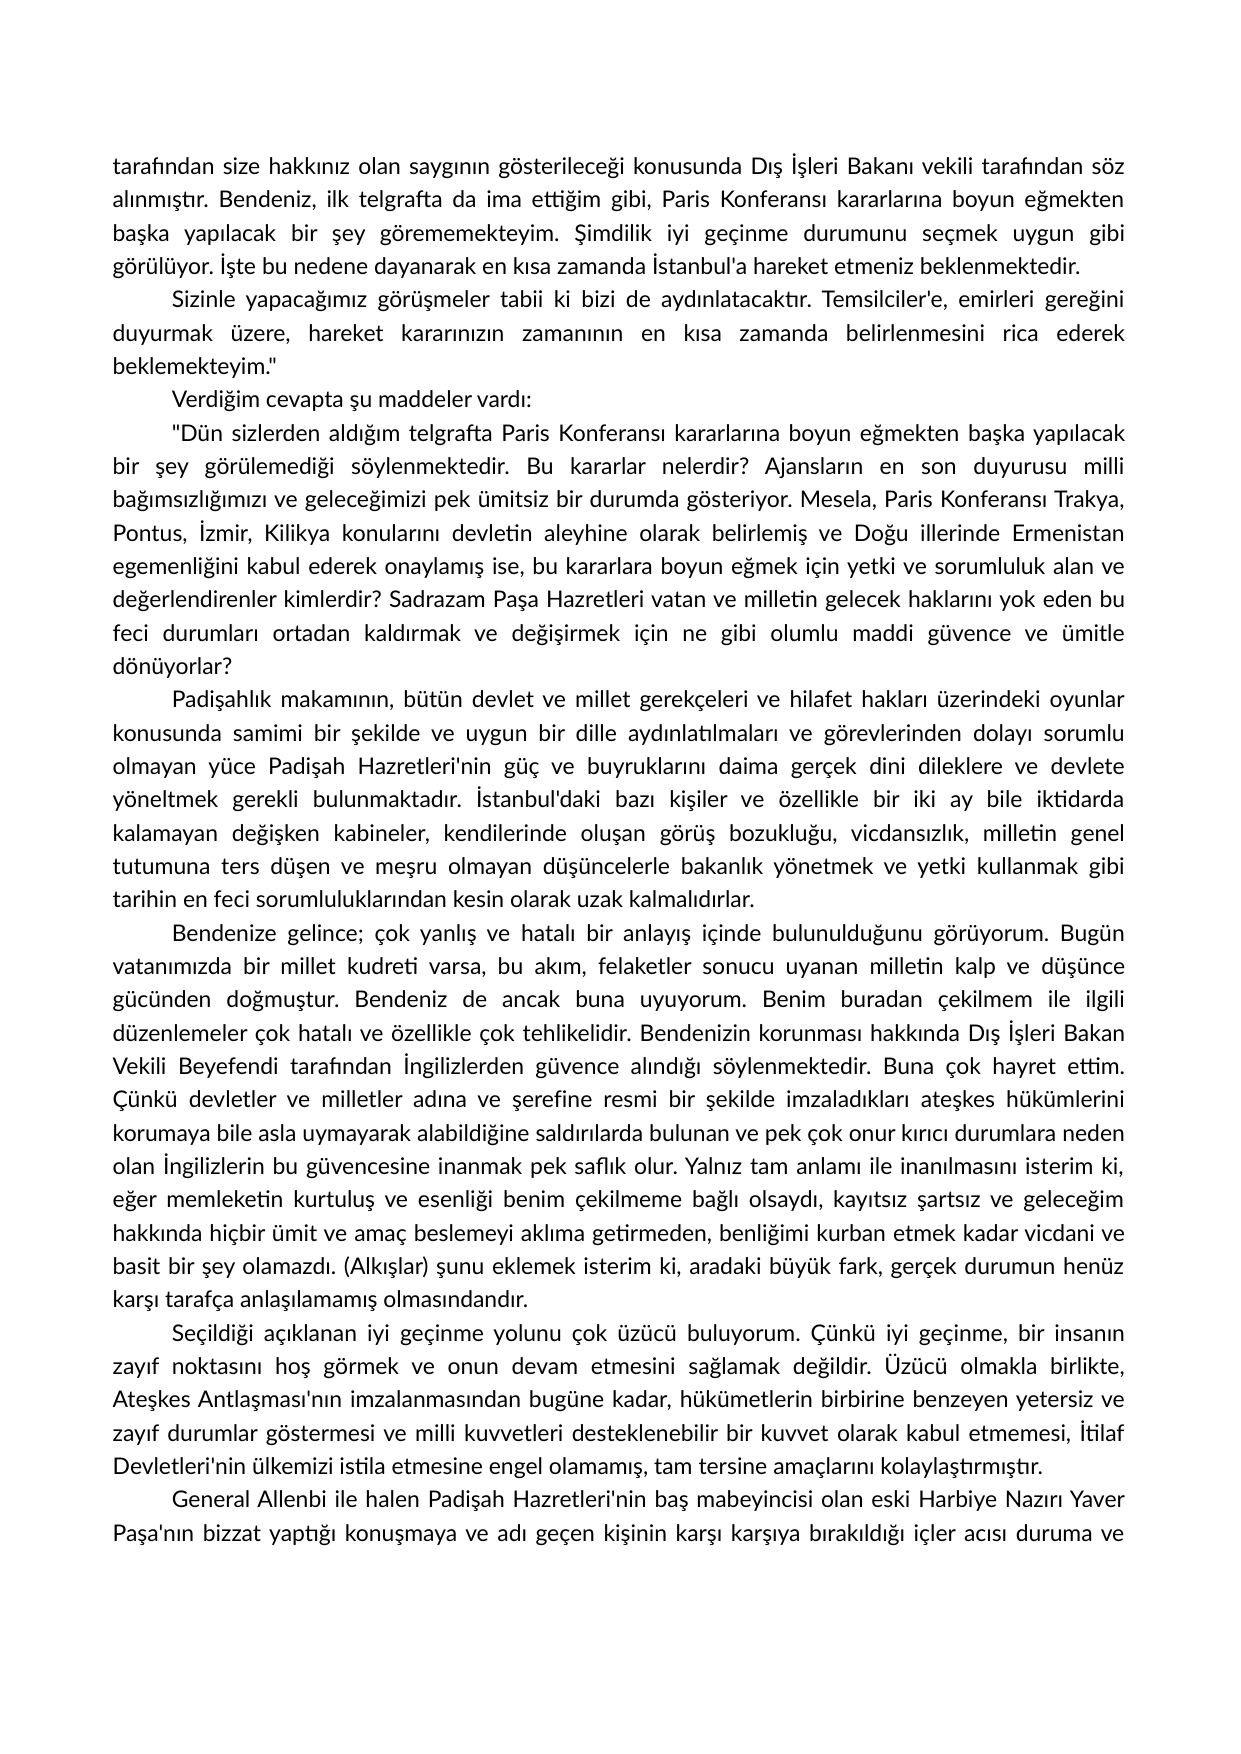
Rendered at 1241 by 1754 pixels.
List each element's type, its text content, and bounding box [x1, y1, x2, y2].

text Sizinle yapacağımız görüşmeler tabii ki bizi de aydınlatacaktır. Temsilciler'e, emirleri gereğini duyurmak üzere, hareket kararınızın zamanının en kısa zamanda belirlenmesini rica ederek beklemekteyim." [112, 281, 1126, 381]
text Bendenize gelince; çok yanlış ve hatalı bir anlayış içinde bulunulduğunu görüyorum. Bugün vatanımızda bir millet kudreti varsa, bu akım, felaketler sonucu uyanan milletin kalp ve düşünce gücünden doğmuştur. Bendeniz de ancak buna uyuyorum. Benim buradan çekilmem ile ilgili düzenlemeler çok hatalı ve özellikle çok tehlikelidir. Bendenizin korunması hakkında Dış İşleri Bakan Vekili Beyefendi tarafından İngilizlerden güvence alındığı söylenmektedir. Buna çok hayret ettim. Çünkü devletler ve milletler adına ve şerefine resmi bir şekilde imzaladıkları ateşkes hükümlerini korumaya bile asla uymayarak alabildiğine saldırılarda bulunan ve pek çok onur kırıcı durumlara neden olan İngilizlerin bu güvencesine inanmak pek saflık olur. Yalnız tam anlamı ile inanılmasını isterim ki, eğer memleketin kurtuluş ve esenliği benim çekilmeme bağlı olsaydı, kayıtsız şartsız ve geleceğim hakkında hiçbir ümit ve amaç beslemeyi aklıma getirmeden, benliğimi kurban etmek kadar vicdani ve basit bir şey olamazdı. (Alkışlar) şunu eklemek isterim ki, aradaki büyük fark, gerçek durumun henüz karşı tarafça anlaşılamamış olmasındandır. [112, 914, 1126, 1314]
text Seçildiği açıklanan iyi geçinme yolunu çok üzücü buluyorum. Çünkü iyi geçinme, bir insanın zayıf noktasını hoş görmek ve onun devam etmesini sağlamak değildir. Üzücü olmakla birlikte, Ateşkes Antlaşması'nın imzalanmasından bugüne kadar, hükümetlerin birbirine benzeyen yetersiz ve zayıf durumlar göstermesi ve milli kuvvetleri desteklenebilir bir kuvvet olarak kabul etmemesi, İtilaf Devletleri'nin ülkemizi istila etmesine engel olamamış, tam tersine amaçlarını kolaylaştırmıştır. [112, 1314, 1126, 1481]
text "Dün sizlerden aldığım telgrafta Paris Konferansı kararlarına boyun eğmekten başka yapılacak bir şey görülemediği söylenmektedir. Bu kararlar nelerdir? Ajansların en son duyurusu milli bağımsızlığımızı ve geleceğimizi pek ümitsiz bir durumda gösteriyor. Mesela, Paris Konferansı Trakya, Pontus, İzmir, Kilikya konularını devletin aleyhine olarak belirlemiş ve Doğu illerinde Ermenistan egemenliğini kabul ederek onaylamış ise, bu kararlara boyun eğmek için yetki ve sorumluluk alan ve değerlendirenler kimlerdir? Sadrazam Paşa Hazretleri vatan ve milletin gelecek haklarını yok eden bu feci durumları ortadan kaldırmak ve değişirmek için ne gibi olumlu maddi güvence ve ümitle dönüyorlar? [112, 414, 1126, 681]
text Verdiğim cevapta şu maddeler vardı: [112, 381, 1126, 414]
text tarafından size hakkınız olan saygının gösterileceği konusunda Dış İşleri Bakanı vekili tarafından söz alınmıştır. Bendeniz, ilk telgrafta da ima ettiğim gibi, Paris Konferansı kararlarına boyun eğmekten başka yapılacak bir şey görememekteyim. Şimdilik iyi geçinme durumunu seçmek uygun gibi görülüyor. İşte bu nedene dayanarak en kısa zamanda İstanbul'a hareket etmeniz beklenmektedir. [112, 148, 1126, 281]
text General Allenbi ile halen Padişah Hazretleri'nin baş mabeyincisi olan eski Harbiye Nazırı Yaver Paşa'nın bizzat yaptığı konuşmaya ve adı geçen kişinin karşı karşıya bırakıldığı içler acısı duruma ve [112, 1481, 1126, 1548]
text Padişahlık makamının, bütün devlet ve millet gerekçeleri ve hilafet hakları üzerindeki oyunlar konusunda samimi bir şekilde ve uygun bir dille aydınlatılmaları ve görevlerinden dolayı sorumlu olmayan yüce Padişah Hazretleri'nin güç ve buyruklarını daima gerçek dini dileklere ve devlete yöneltmek gerekli bulunmaktadır. İstanbul'daki bazı kişiler ve özellikle bir iki ay bile iktidarda kalamayan değişken kabineler, kendilerinde oluşan görüş bozukluğu, vicdansızlık, milletin genel tutumuna ters düşen ve meşru olmayan düşüncelerle bakanlık yönetmek ve yetki kullanmak gibi tarihin en feci sorumluluklarından kesin olarak uzak kalmalıdırlar. [112, 681, 1126, 914]
